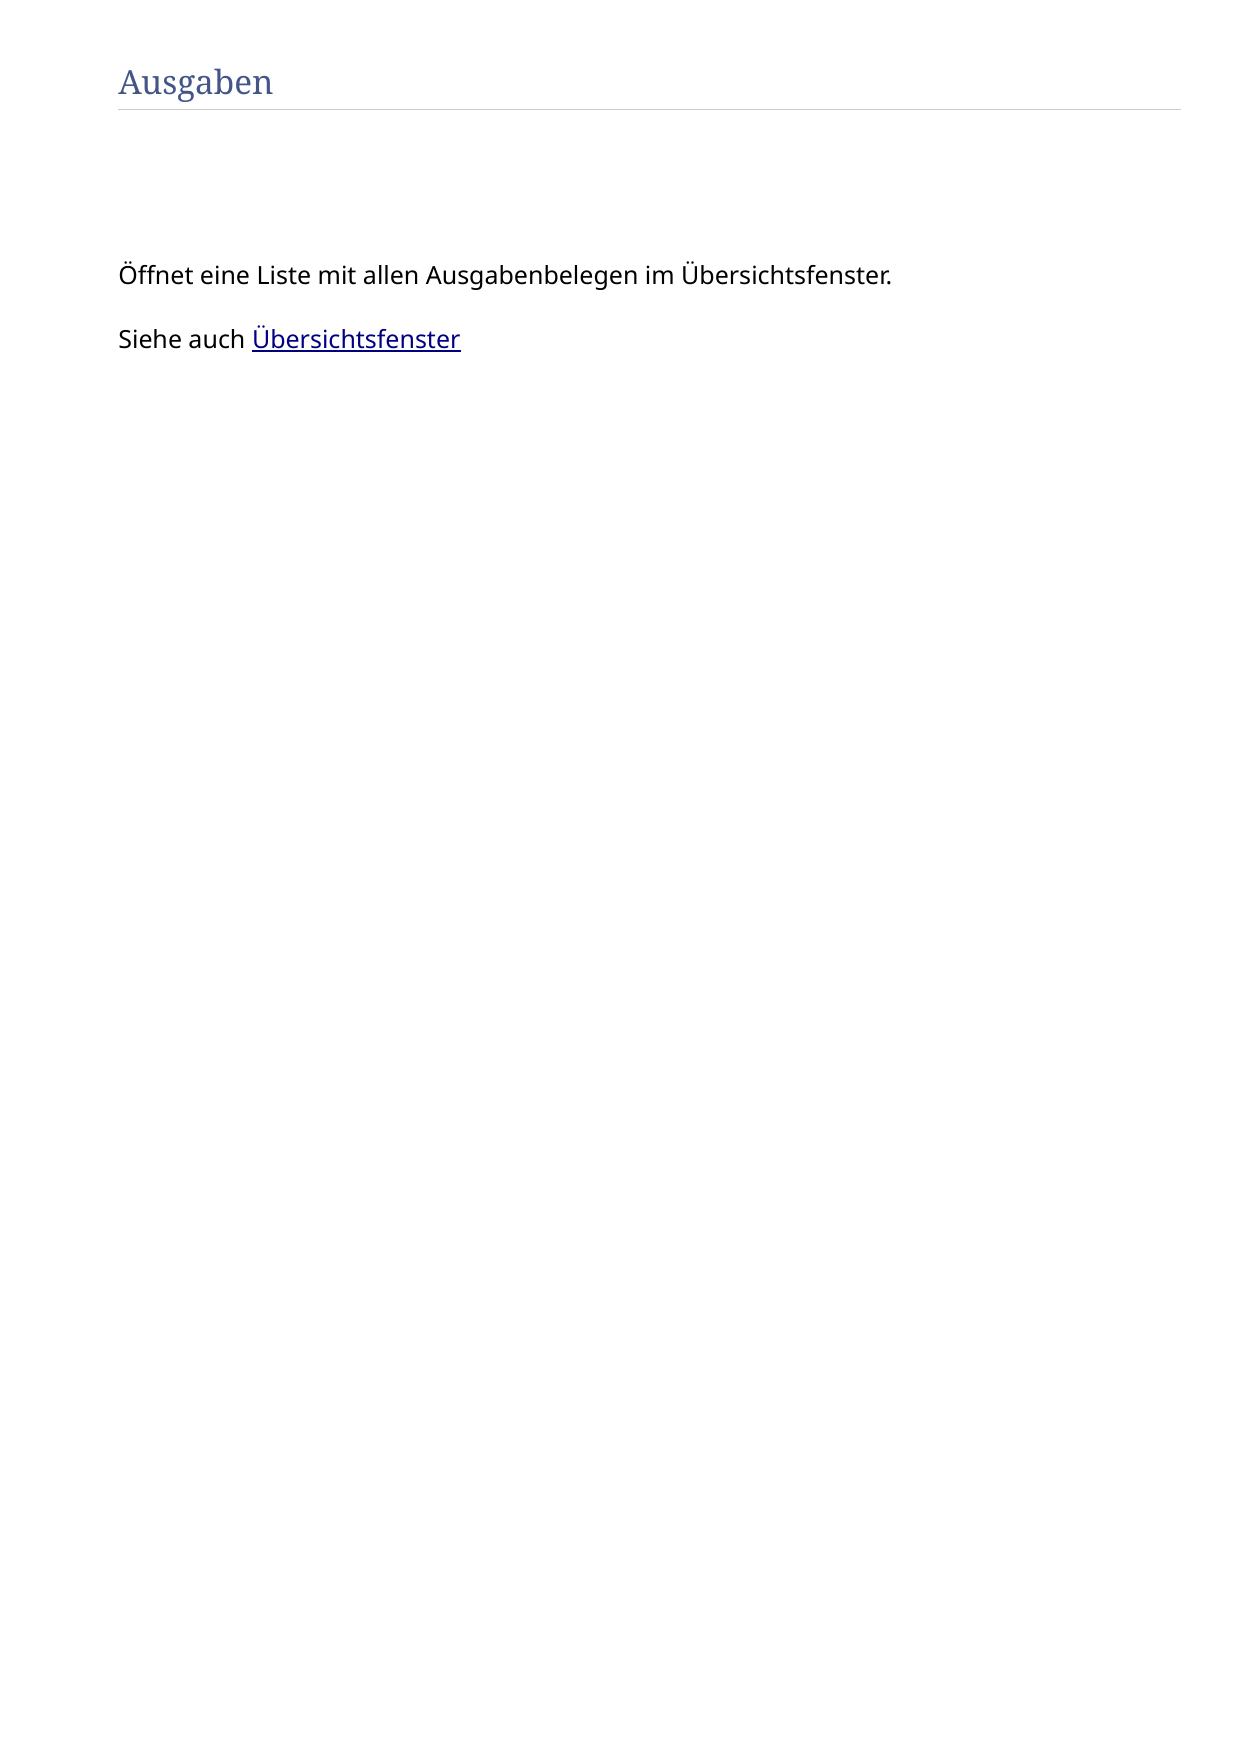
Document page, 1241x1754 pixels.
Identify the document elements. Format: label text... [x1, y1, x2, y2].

subtitle Ausgaben [118, 59, 1181, 109]
text Siehe auch Übersichtsfenster [118, 322, 1181, 356]
text Öffnet eine Liste mit allen Ausgabenbelegen im Übersichtsfenster. [118, 258, 1181, 292]
